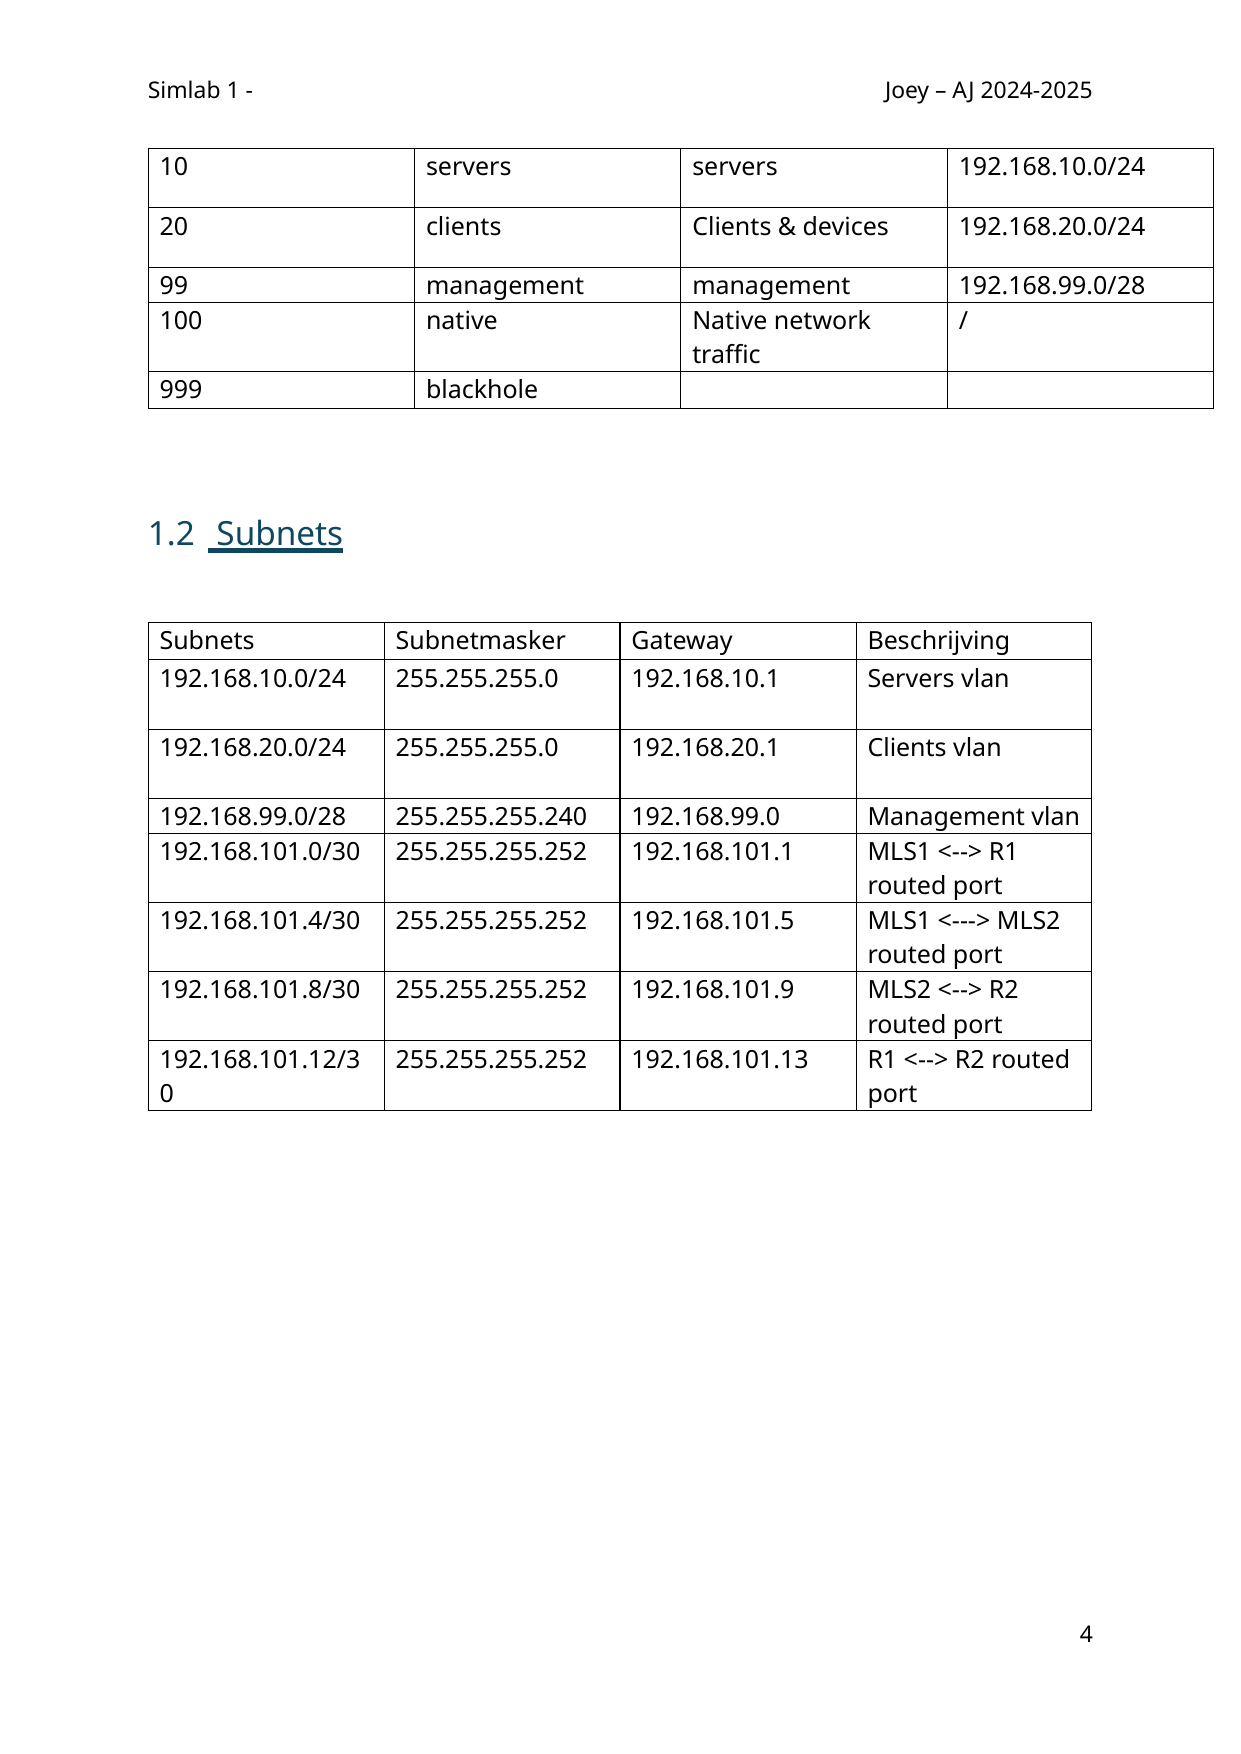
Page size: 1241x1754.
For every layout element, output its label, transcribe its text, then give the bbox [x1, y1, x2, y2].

table_cell Servers vlan [857, 660, 1091, 728]
table_cell 192.168.101.12/30 [149, 1041, 384, 1109]
table_cell 192.168.101.8/30 [149, 972, 384, 1040]
table_cell blackhole [415, 372, 680, 408]
table_cell 255.255.255.252 [385, 903, 619, 971]
table_cell 999 [149, 372, 414, 408]
table_cell 192.168.101.1 [621, 834, 856, 902]
table_cell MLS2 <--> R2 routed port [857, 972, 1091, 1040]
table_cell 192.168.101.9 [621, 972, 856, 1040]
table_cell MLS1 <---> MLS2 routed port [857, 903, 1091, 971]
table_cell / [948, 303, 1213, 371]
table_cell 255.255.255.0 [385, 660, 619, 728]
table_cell 20 [149, 208, 414, 267]
table_cell 255.255.255.252 [385, 834, 619, 902]
table_cell 192.168.101.5 [621, 903, 856, 971]
table_cell 99 [149, 268, 414, 302]
table_cell 192.168.10.1 [621, 660, 856, 728]
table_cell MLS1 <--> R1 routed port [857, 834, 1091, 902]
table_cell 10 [149, 149, 414, 207]
table_cell 192.168.20.1 [621, 730, 856, 798]
table_cell Management vlan [857, 799, 1091, 833]
table_cell [681, 372, 947, 408]
table_cell Native network traffic [681, 303, 947, 371]
table_cell 192.168.101.13 [621, 1041, 856, 1109]
table_cell R1 <--> R2 routed port [857, 1041, 1091, 1109]
table_cell native [415, 303, 680, 371]
table_cell 192.168.101.4/30 [149, 903, 384, 971]
table_cell servers [681, 149, 947, 207]
table_cell 192.168.99.0 [621, 799, 856, 833]
table_cell 192.168.99.0/28 [149, 799, 384, 833]
table_cell 192.168.20.0/24 [948, 208, 1213, 267]
table_cell 255.255.255.0 [385, 730, 619, 798]
table_cell 255.255.255.252 [385, 972, 619, 1040]
table_cell [948, 372, 1213, 408]
table_header Beschrijving [857, 623, 1091, 659]
table_header Subnets [149, 623, 384, 659]
table_cell management [681, 268, 947, 302]
table_cell 192.168.10.0/24 [149, 660, 384, 728]
table_header Subnetmasker [385, 623, 619, 659]
table_cell 192.168.20.0/24 [149, 730, 384, 798]
table_cell servers [415, 149, 680, 207]
table_cell Clients vlan [857, 730, 1091, 798]
table_cell clients [415, 208, 680, 267]
table_cell 192.168.99.0/28 [948, 268, 1213, 302]
subtitle Subnets [148, 510, 1093, 556]
table_cell 100 [149, 303, 414, 371]
table_cell management [415, 268, 680, 302]
table_cell 192.168.10.0/24 [948, 149, 1213, 207]
table_cell Clients & devices [681, 208, 947, 267]
table_cell 192.168.101.0/30 [149, 834, 384, 902]
table_cell 255.255.255.240 [385, 799, 619, 833]
table_cell 255.255.255.252 [385, 1041, 619, 1109]
table_header Gateway [621, 623, 856, 659]
